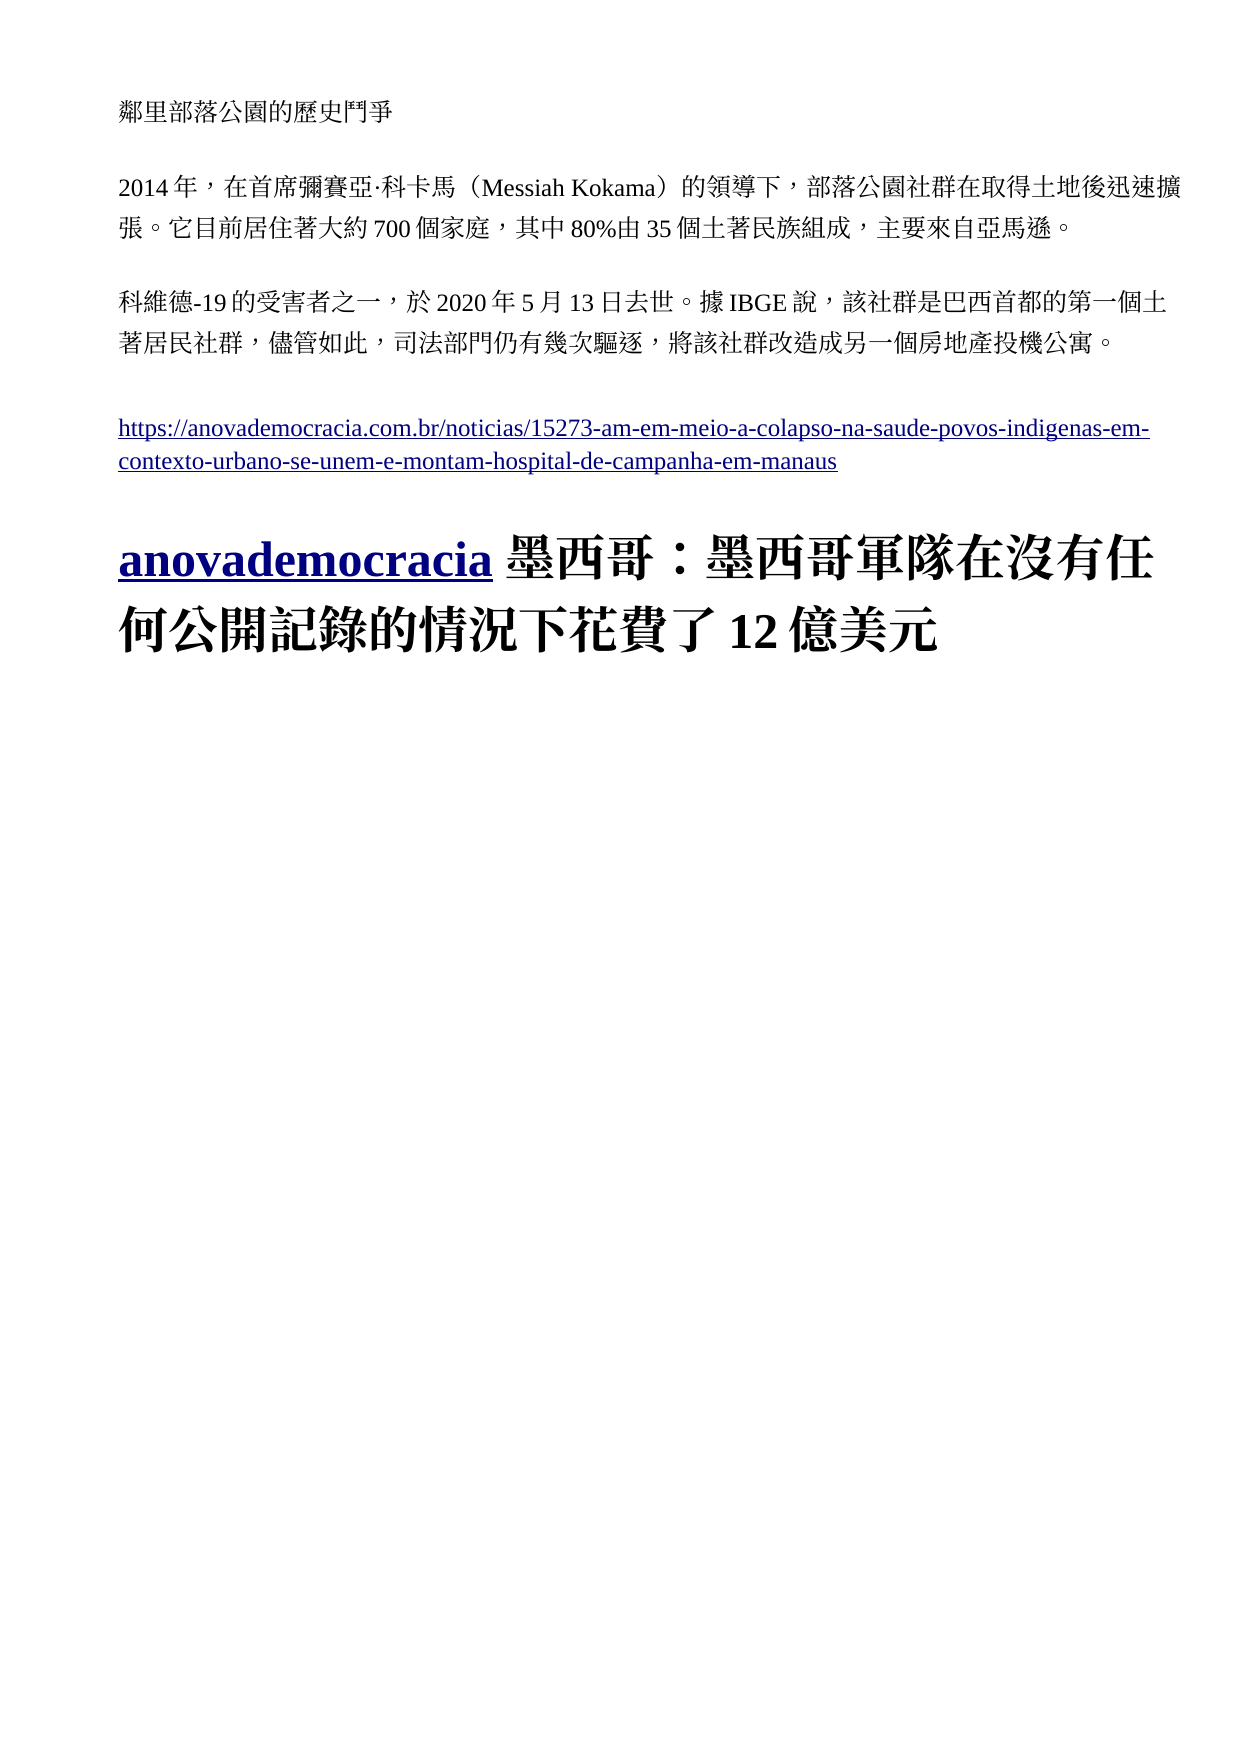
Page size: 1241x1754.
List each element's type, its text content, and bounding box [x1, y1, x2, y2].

text 2021-03-01T17:01:20-03:00 清醒薩摩亞 ['/images/0-2021/03/ground-fighting/03.webp'，'/images/0-2021/03/ground-fighting/01.webp'，'/images/0-2021/03/ground-fighting/02.webp'] 建立在馬瑙斯北部的土著支援單位。塔德烏羅查攝 在亞馬遜單一衛生系統（SUS）新崩潰的過程中，這是由一系列殘酷的因素造成的：舊國家的疏忽、SUS的岌岌可危以及處於不穩定條件下的低工資工人；馬瑙斯城市環境中的土著人民，在北區部落公園組織和集會馬瑙斯，印度支援單位（UAPI），運作類似於野戰醫院。 UAPI由亞馬遜地區各大學的土著護士和醫生協調，並得到其他非土著衛生工作者、居住在附近的其他土著工作者的支援。藥品、食品、清潔材料、EPIs和氧氣瓶是通過網際網路上的捐贈和奶牛收集的。（笑）https://www.vakinha.com.br/kitty/cacique-micheese-indios-covid19) UAPI，建立在附近的部落公園，是另一個流行的倡議，構成了該社群的歷史。馬修斯·卡斯特羅攝 棚子外搭了帳篷，還有一個護理站。這些床遵循土著民族的傳統，即沒有床，只有網。另一個重要的方面是根據土著藥物和結合其他非土著藥物使用茶和草藥。 自該市第一次發出通知以來，要求對Covid-19進行尊重土著民族傳統的護理。2020年4月，衛生部甚至宣佈在馬瑙斯建設一家印度競選醫院，但5月，州衛生局競選醫院只開設了5張3張病床，儘管該州病例和死亡人數有所減少，但該單位在2020年仍處於癱瘓狀態。 該單位與NHS沒有任何聯絡，在一個開放的法庭上運作，屋頂用帆布蓋住漏水處，此外沒有得到市和州衛生部長的支援，更沒有得到大學的支援。在沒有支援和很少捐款的情況下，該單位只能處理部落公園居民的輕微案件，嚴重的土著人被引導到SUS的其他單位。 部落公園的領袖米卡酋長在接受《塞納瑞姆》雜誌採訪時譴責馬瑙斯城市環境中土著民族的不穩定狀況。“我們的人民一直在遭受巨大的痛苦，我們得到的支援幾乎是零，人民正在走向死亡。我們沒有一家醫院、一個衛生院來服務我們的社群部落公園。” Vanda Ortega，屬於Witoto人，是Alfredo da Matta醫院的護理技術員-馬瑙斯SUS面板病學的參考文獻之一-來自Amatura的內陸河社群，在接受採訪時報道，維護UAPI的努力及其作為對SUS其他單位的支援的執行的重要性。 我們發起了一個社交媒體活動，這樣人們就可以幫助我們建造這個空間，有一個小小的結構來照顧我們這裡的親戚。在一月份的頭兩週，我們有56名有冠狀病毒症狀的人，其中32人做了測試，結果呈陽性。她接著說，“感謝這場運動，我們得到了氧氣、蚊帳、藥品、保護和EPIs，這樣我們甚至可以照顧我們社群裡的親戚。” 在馬瑙斯市，醫療保健專業人員自願解決土著人民在流行病中的健康需求。塔德烏羅查攝 Vanda還說，“在這場運動中，一些醫生來到社群提供指導，並前來評估我們的親屬，以及物理治療師，他們來提供這種支援，因為只有我們。我們在這裡培訓了護理技術人員，護士，他們在社群外工作。我們把這些同樣在學醫、護理的親戚都接過來，加上他們的努力。一旦一個印度人畢業了，他一定會回來照顧他的親戚。這就是我們一直在做的。他接著報告說：“在這裡，除了用於治療疾病的藥物外，我們還使用了我們的草藥，這在護理過程中極為重要，因為許多土著人不喜歡服用藥物。我們帶著對使用藥房藥物和我們的傳統藥物的重要性的指導進入 亞馬遜紅十字會的研究員法比安·維年特在接受聖保羅大富翁組織的採訪時譴責說：“在這個城市裡，土著人沒有任何結構，無論是健康、衛生、教育還是安全。這種流行病對他們的影響是非常殘酷的，畢竟他們處於城市的中心，不是孤立的。即便如此，病毒還是有一個弱點。這種流行病不尊重[城鎮和村莊之間]的這些邊界。” 一位被接納到UAPI的土著人，Anselmo Kokama，在接受同一個門的採訪時說，“那裡有很多人死於這種疾病。我在這裡越來越好了。” 鄰里部落公園的歷史鬥爭 2014年，在首席彌賽亞·科卡馬（Messiah Kokama）的領導下，部落公園社群在取得土地後迅速擴張。它目前居住著大約700個家庭，其中80%由35個土著民族組成，主要來自亞馬遜。 科維德-19的受害者之一，於2020年5月13日去世。據IBGE說，該社群是巴西首都的第一個土著居民社群，儘管如此，司法部門仍有幾次驅逐，將該社群改造成另一個房地產投機公寓。 [118, 59, 1181, 360]
text 2021-03-01T18:47:00-03:00 喬瓦娜·謝德豪爾 ['/images/0-2021/01/國際/韋伯。'] 國防部（MDN）在2020年的採購支出約為15540億美元，但公開披露的金額僅為這一數字的五分之一。該賬戶顯示，大約有120億美元離開了舊國家的國庫，用剝削人民的方式支付，甚至沒有留下公開記錄。 MDN曾多次證明資訊是保密的，因為這是一個“國家安全”的問題，但它的歷史與挪用公款，以及其他“誤解”是長期的。2013年至2019年間，墨西哥軍隊向空殼公司轉移了1.56億美元資金。 在所披露的其中一個案件中，祕書處根據一項使海關現代化的協定貪汙了2 400萬美元，但由於這些海關以“國家安全”為藉口被“保密”了12年，因此不知道細節。 美國財政部的預算報告顯示，2020年，陸軍支出約57160億美元。根據《採購、租賃和公共部門服務法》，每個機構必須在官方採購網站上公佈其收購資訊。MDN只報告了約3.24億美元的合同。至於其餘的，什麼都不知道。 此外，41%的記錄資金用於直接採購，這是一種特殊的程式，在這種程式中，供應商是精心挑選的，沒有競爭。 在軍隊負責的偉大工程中，例如聖露西亞機場的建設或瑪雅火車的一部分，缺乏關於花費多少或重複發生什麼的資料。聯邦最高審計局還記錄了2019年違規支出1100多萬美元的情況。 曼努埃爾·洛佩茲工人的“第四次轉變” 軍隊的花費，加上曼努埃爾·洛佩茲·奧布拉多（Manuel Lopez Obrador）政府更迭期間的痛苦程度，直接體現了他在2018年競選時的承諾，稱自己為“第四次轉型”。 他和他的政黨推動的“重大變革”將是繼墨西哥革命戰爭（1810-1821）、改革戰爭（1858-1861）和墨西哥革命（1910-1924）之後的第四次。論述墨西哥人民為解放而反抗侵略者和剝削壓迫政權的偉大叛亂的歷史。 用他自己的話來說：“在我們已經取得的成就的基礎上，我們將尋求進行和平有序的變革，是的，但其深刻程度不亞於獨立、改革和革命；我們所作的一切努力，遠遠不是為了表面上的變革，更不是為了得到更多的變革。” 蠱惑人心的4T（眾所周知）將結束“特權階層的濫用”，在一個一半人口生活在貧困中的國家，高階政府官員享受高工資和奢侈。 在總統競選活動結束時發表的一次講話中，洛佩茲·奧布拉多呼籲建立一個“沒有任何東西在法律之外，任何人都不能凌駕於法律之上的法治國家”。 然而，除了GDP（2020年收縮8.5%；1932年以來最大降幅）和貧困水平（2020年社會發展政策評估報告估計約按收入計算，貧困人口為7090萬，佔總人口的56.7%）；飢餓（同一份2020年RAPD資料顯示，墨西哥12.3%的人口低於食品能源消費的最低水平，高於2017年至2019年期間記錄的7.1%）。 [118, 1635, 1181, 1664]
subtitle anovademocracia 墨西哥：墨西哥軍隊在沒有任何公開記錄的情況下花費了12億美元 [118, 519, 1181, 662]
text https://anovademocracia.com.br/noticias/15273-am-em-meio-a-colapso-na-saude-povos-indigenas-em-contexto-urbano-se-unem-e-montam-hospital-de-campanha-em-manaus [118, 380, 1181, 475]
